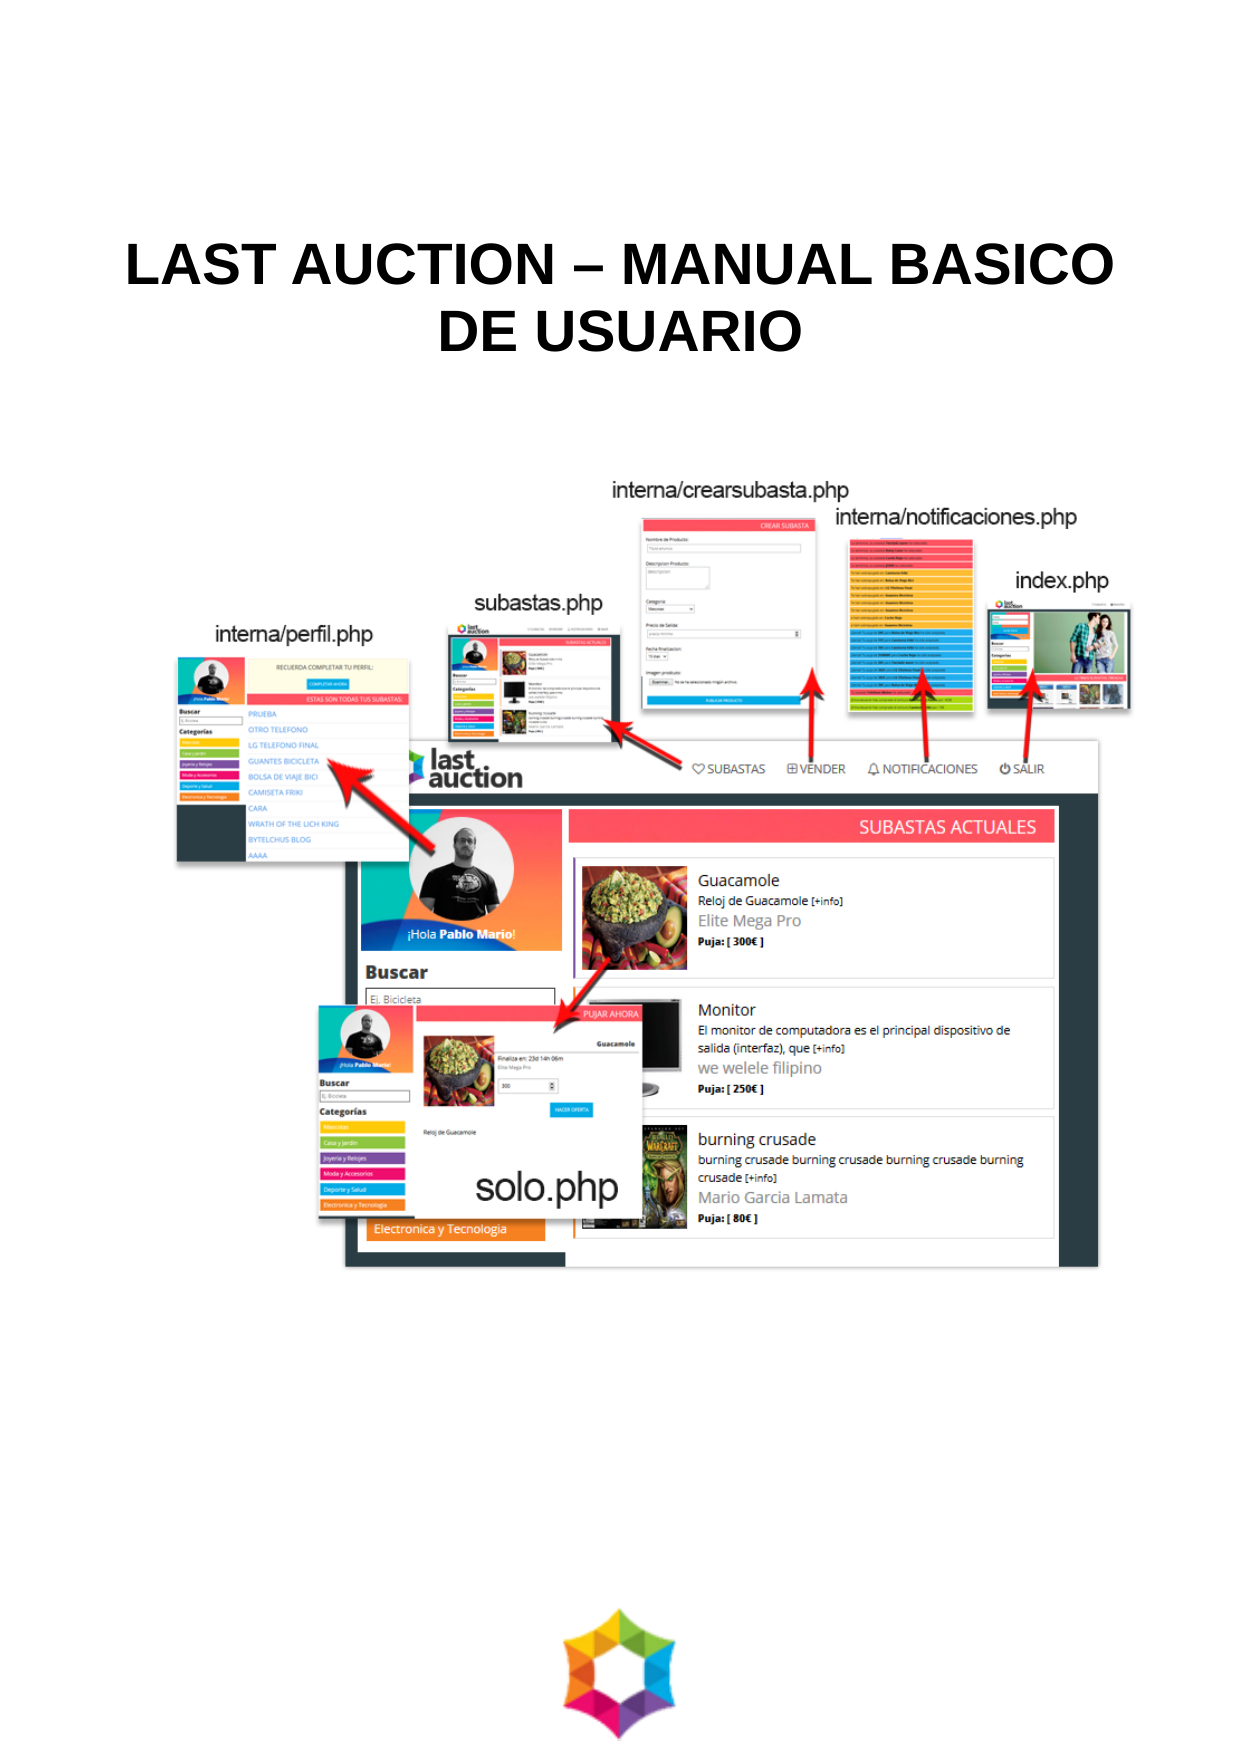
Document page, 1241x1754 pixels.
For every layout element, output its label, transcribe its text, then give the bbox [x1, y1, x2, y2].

picture [553, 1607, 687, 1741]
picture [140, 471, 1145, 1288]
title LAST AUCTION – MANUAL BASICO DE USUARIO [118, 229, 1122, 363]
